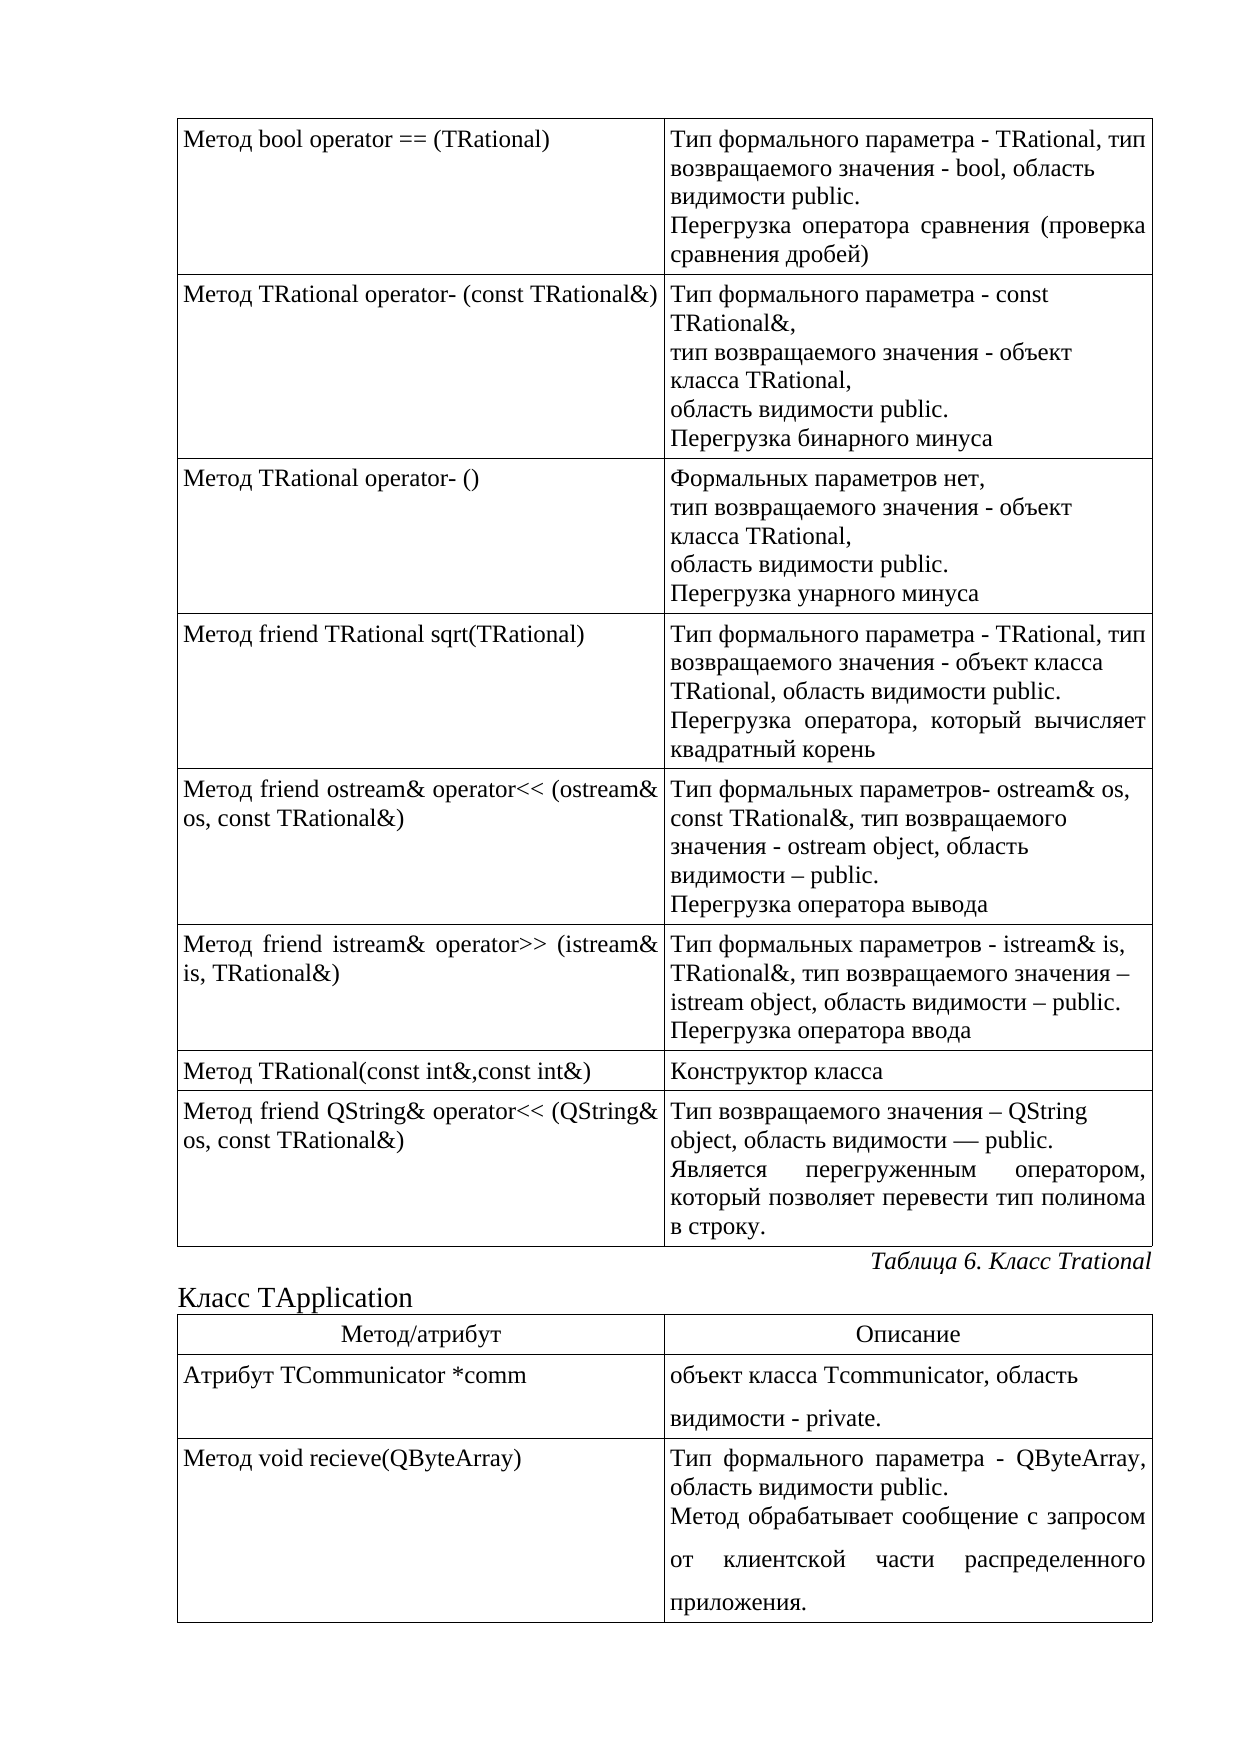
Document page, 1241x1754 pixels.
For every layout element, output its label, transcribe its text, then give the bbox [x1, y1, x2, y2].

text Таблица 6. Класс Trational [177, 1247, 1152, 1274]
table_header Описание [665, 1315, 1152, 1354]
table_cell Формальных параметров нет, тип возвращаемого значения - объект класса TRational, область видимости public. Перегрузка унарного минуса [665, 459, 1152, 613]
table_cell Метод friend istream& operator>> (istream& is, TRational&) [178, 925, 664, 1050]
table_cell Метод TRational(const int&,const int&) [178, 1051, 664, 1090]
table_cell Метод friend ostream& operator<< (ostream& os, const TRational&) [178, 769, 664, 923]
table_cell Тип формального параметра - TRational, тип возвращаемого значения - объект класса TRational, область видимости public. Перегрузка оператора, который вычисляет квадратный корень [665, 614, 1152, 768]
table_cell Тип формального параметра - const TRational&, тип возвращаемого значения - объект класса TRational, область видимости public. Перегрузка бинарного минуса [665, 275, 1152, 457]
table_cell Тип формального параметра - TRational, тип возвращаемого значения - bool, область видимости public. Перегрузка оператора сравнения (проверка сравнения дробей) [665, 119, 1152, 273]
table_cell Тип формального параметра - QByteArray, область видимости public. Метод обрабатывает сообщение с запросом от клиентской части распределенного приложения. [665, 1439, 1152, 1622]
table_cell Метод friend QString& operator<< (QString& os, const TRational&) [178, 1091, 664, 1246]
text Класс TApplication [177, 1280, 1152, 1314]
table_cell Метод bool operator == (TRational) [178, 119, 664, 273]
table_cell Конструктор класса [665, 1051, 1152, 1090]
table_cell Тип возвращаемого значения – QString object, область видимости — public. Является перегруженным оператором, который позволяет перевести тип полинома в строку. [665, 1091, 1152, 1246]
table_cell Тип формальных параметров - istream& is, TRational&, тип возвращаемого значения – istream object, область видимости – public. Перегрузка оператора ввода [665, 925, 1152, 1050]
table_cell Метод TRational operator- (const TRational&) [178, 275, 664, 457]
table_cell Метод TRational operator- () [178, 459, 664, 613]
table_header Метод/атрибут [178, 1315, 664, 1354]
table_cell Атрибут TCommunicator *comm [178, 1355, 664, 1437]
table_cell Метод void recieve(QByteArray) [178, 1439, 664, 1622]
table_cell объект класса Tcommunicator, область видимости - private. [665, 1355, 1152, 1437]
table_cell Метод friend TRational sqrt(TRational) [178, 614, 664, 768]
table_cell Тип формальных параметров- ostream& os, const TRational&, тип возвращаемого значения - ostream object, область видимости – public. Перегрузка оператора вывода [665, 769, 1152, 923]
